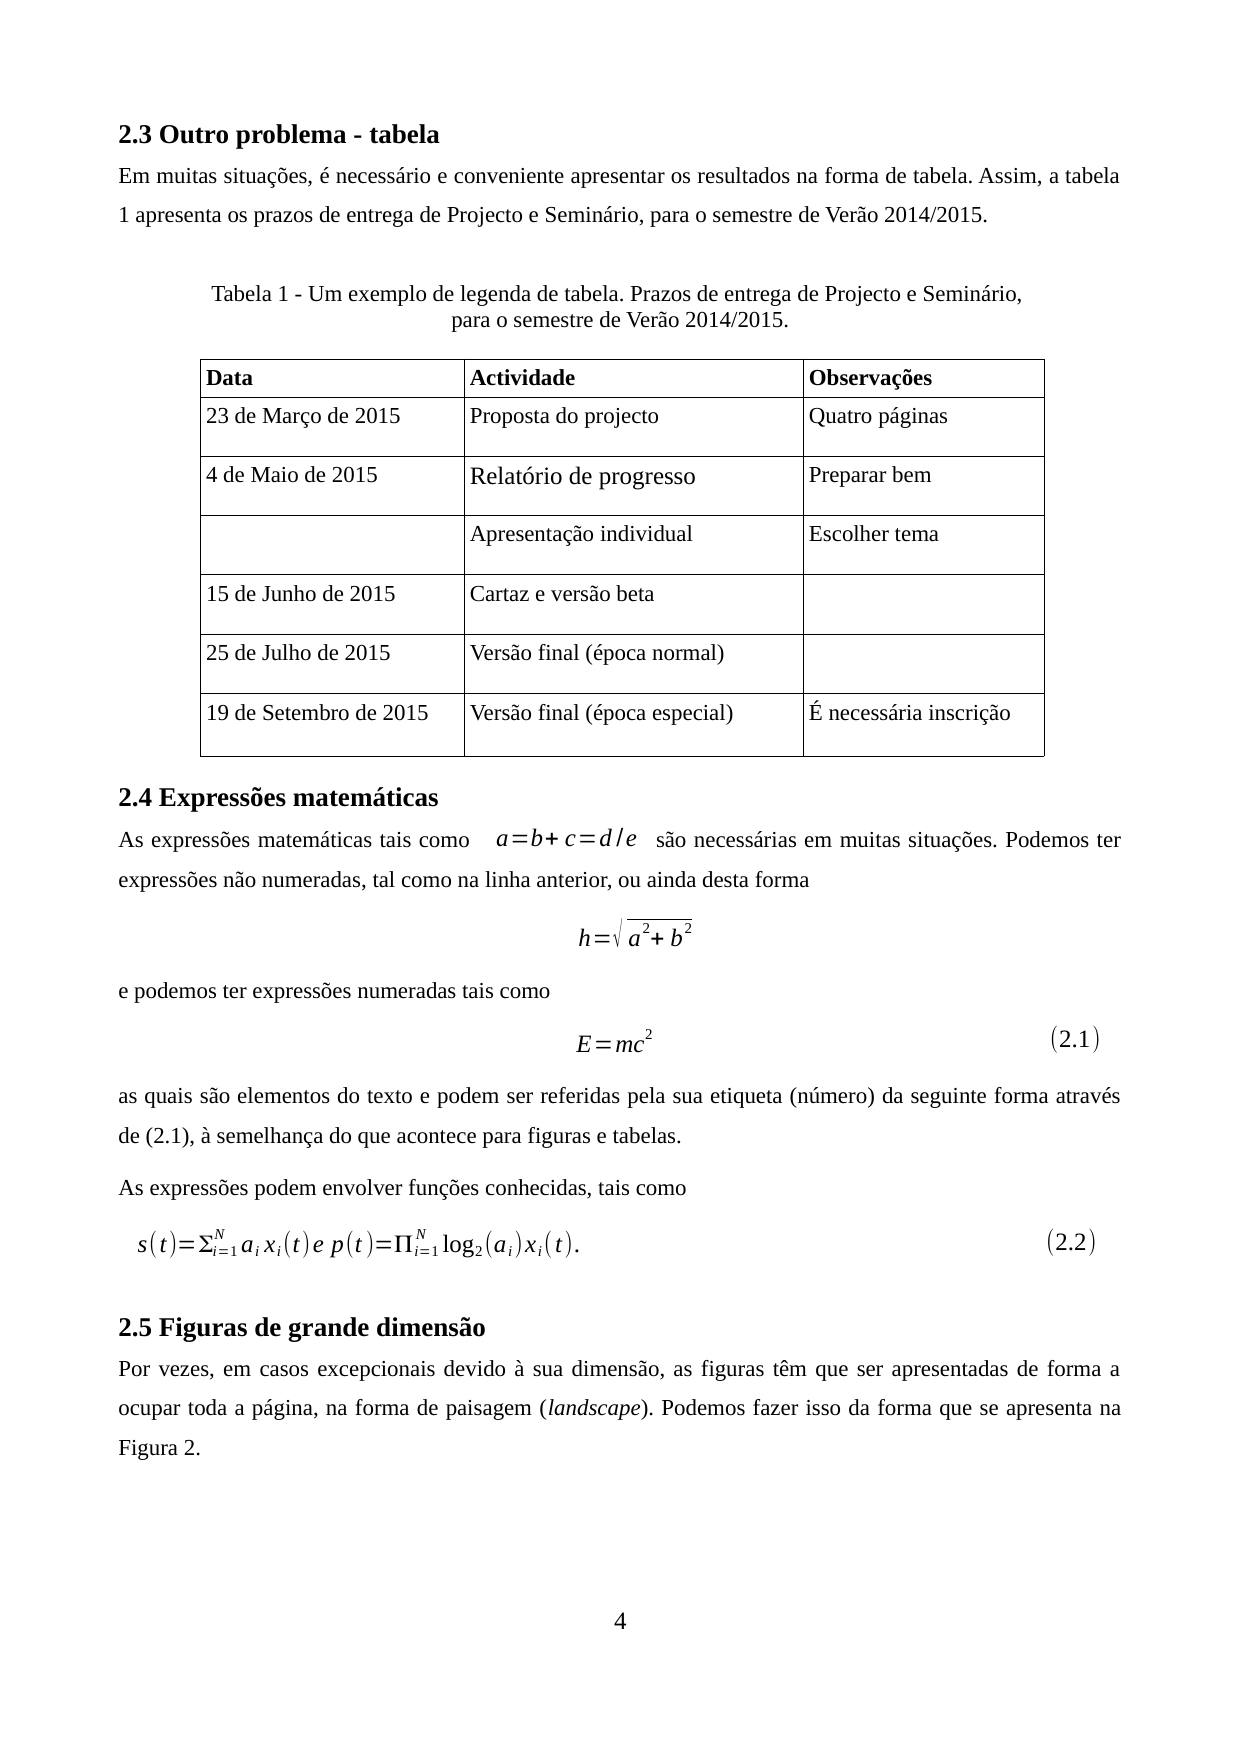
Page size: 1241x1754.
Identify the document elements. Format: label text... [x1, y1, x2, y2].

table_cell Versão final (época especial) [465, 694, 803, 756]
table_header Observações [804, 360, 1044, 397]
text Tabela 1 - Um exemplo de legenda de tabela. Prazos de entrega de Projecto e Seminário, [118, 279, 1122, 306]
table_cell 15 de Junho de 2015 [201, 575, 464, 634]
text para o semestre de Verão 2014/2015. [118, 306, 1122, 332]
table_cell Cartaz e versão beta [465, 575, 803, 634]
table_cell Versão final (época normal) [465, 635, 803, 693]
subtitle 2.5 Figuras de grande dimensão [118, 1311, 1122, 1342]
subtitle 2.3 Outro problema - tabela [118, 118, 1122, 149]
text As expressões podem envolver funções conhecidas, tais como [118, 1174, 1122, 1200]
text As expressões matemáticas tais como são necessárias em muitas situações. Podemos ter expressões não numeradas, tal como na linha anterior, ou ainda desta forma [118, 825, 1122, 892]
table_cell Proposta do projecto [465, 398, 803, 456]
table_cell Relatório de progresso [465, 457, 803, 515]
table_cell [804, 635, 1044, 693]
table_cell 25 de Julho de 2015 [201, 635, 464, 693]
text as quais são elementos do texto e podem ser referidas pela sua etiqueta (número) da seguinte forma através de (2.1), à semelhança do que acontece para figuras e tabelas. [118, 1082, 1122, 1148]
table_cell Preparar bem [804, 457, 1044, 515]
table_cell [201, 516, 464, 574]
table_cell 23 de Março de 2015 [201, 398, 464, 456]
table_cell Apresentação individual [465, 516, 803, 574]
table_header Data [201, 360, 464, 397]
table_cell Quatro páginas [804, 398, 1044, 456]
table_cell 4 de Maio de 2015 [201, 457, 464, 515]
table_cell [804, 575, 1044, 634]
table_header Actividade [465, 360, 803, 397]
table_cell É necessária inscrição [804, 694, 1044, 756]
table_cell 19 de Setembro de 2015 [201, 694, 464, 756]
subtitle 2.4 Expressões matemáticas [118, 781, 1122, 812]
text Por vezes, em casos excepcionais devido à sua dimensão, as figuras têm que ser apresentadas de forma a ocupar toda a página, na forma de paisagem (landscape). Podemos fazer isso da forma que se apresenta na Figura 2. [118, 1355, 1122, 1460]
text Em muitas situações, é necessário e conveniente apresentar os resultados na forma de tabela. Assim, a tabela 1 apresenta os prazos de entrega de Projecto e Seminário, para o semestre de Verão 2014/2015. [118, 162, 1122, 228]
table_cell Escolher tema [804, 516, 1044, 574]
text e podemos ter expressões numeradas tais como [118, 977, 1122, 1057]
